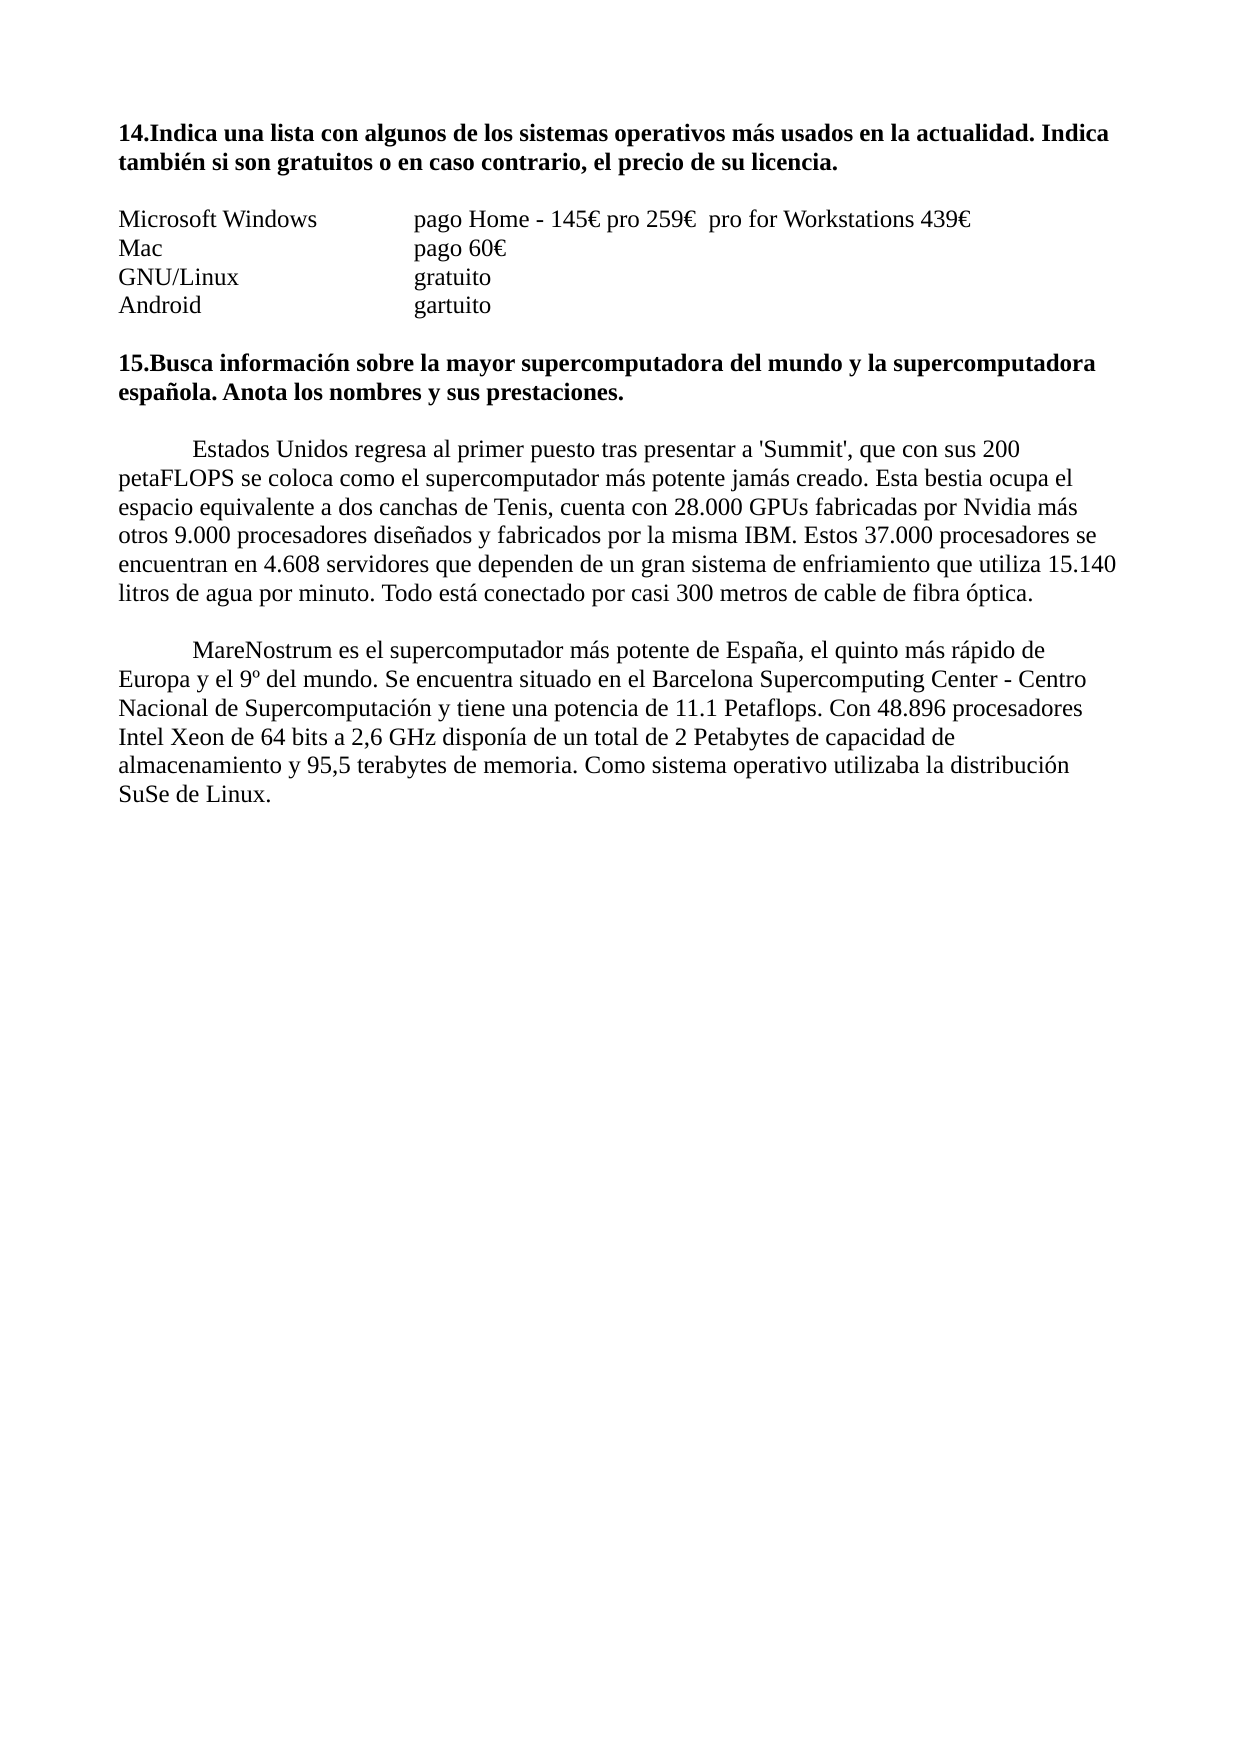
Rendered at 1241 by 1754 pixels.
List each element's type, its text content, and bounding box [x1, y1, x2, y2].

text Mac pago 60€ [118, 233, 1122, 262]
text GNU/Linux gratuito [118, 262, 1122, 291]
text Android gartuito [118, 291, 1122, 319]
text Estados Unidos regresa al primer puesto tras presentar a 'Summit', que con sus 200 petaFLOPS se coloca como el supercomputador más potente jamás creado. Esta bestia ocupa el espacio equivalente a dos canchas de Tenis, cuenta con 28.000 GPUs fabricadas por Nvidia más otros 9.000 procesadores diseñados y fabricados por la misma IBM. Estos 37.000 procesadores se encuentran en 4.608 servidores que dependen de un gran sistema de enfriamiento que utiliza 15.140 litros de agua por minuto. Todo está conectado por casi 300 metros de cable de fibra óptica. [118, 434, 1122, 607]
text 15.Busca información sobre la mayor supercomputadora del mundo y la supercomputadora española. Anota los nombres y sus prestaciones. [118, 348, 1122, 406]
text 14.Indica una lista con algunos de los sistemas operativos más usados en la actualidad. Indica también si son gratuitos o en caso contrario, el precio de su licencia. [118, 118, 1122, 176]
text MareNostrum es el supercomputador más potente de España, el quinto más rápido de Europa y el 9º del mundo. Se encuentra situado en el Barcelona Supercomputing Center - Centro Nacional de Supercomputación y tiene una potencia de 11.1 Petaflops. Con 48.896 procesadores Intel Xeon de 64 bits a 2,6 GHz disponía de un total de 2 Petabytes de capacidad de almacenamiento y 95,5 terabytes de memoria. Como sistema operativo utilizaba la distribución SuSe de Linux. [118, 636, 1122, 808]
text Microsoft Windows pago Home - 145€ pro 259€ pro for Workstations 439€ [118, 204, 1122, 233]
